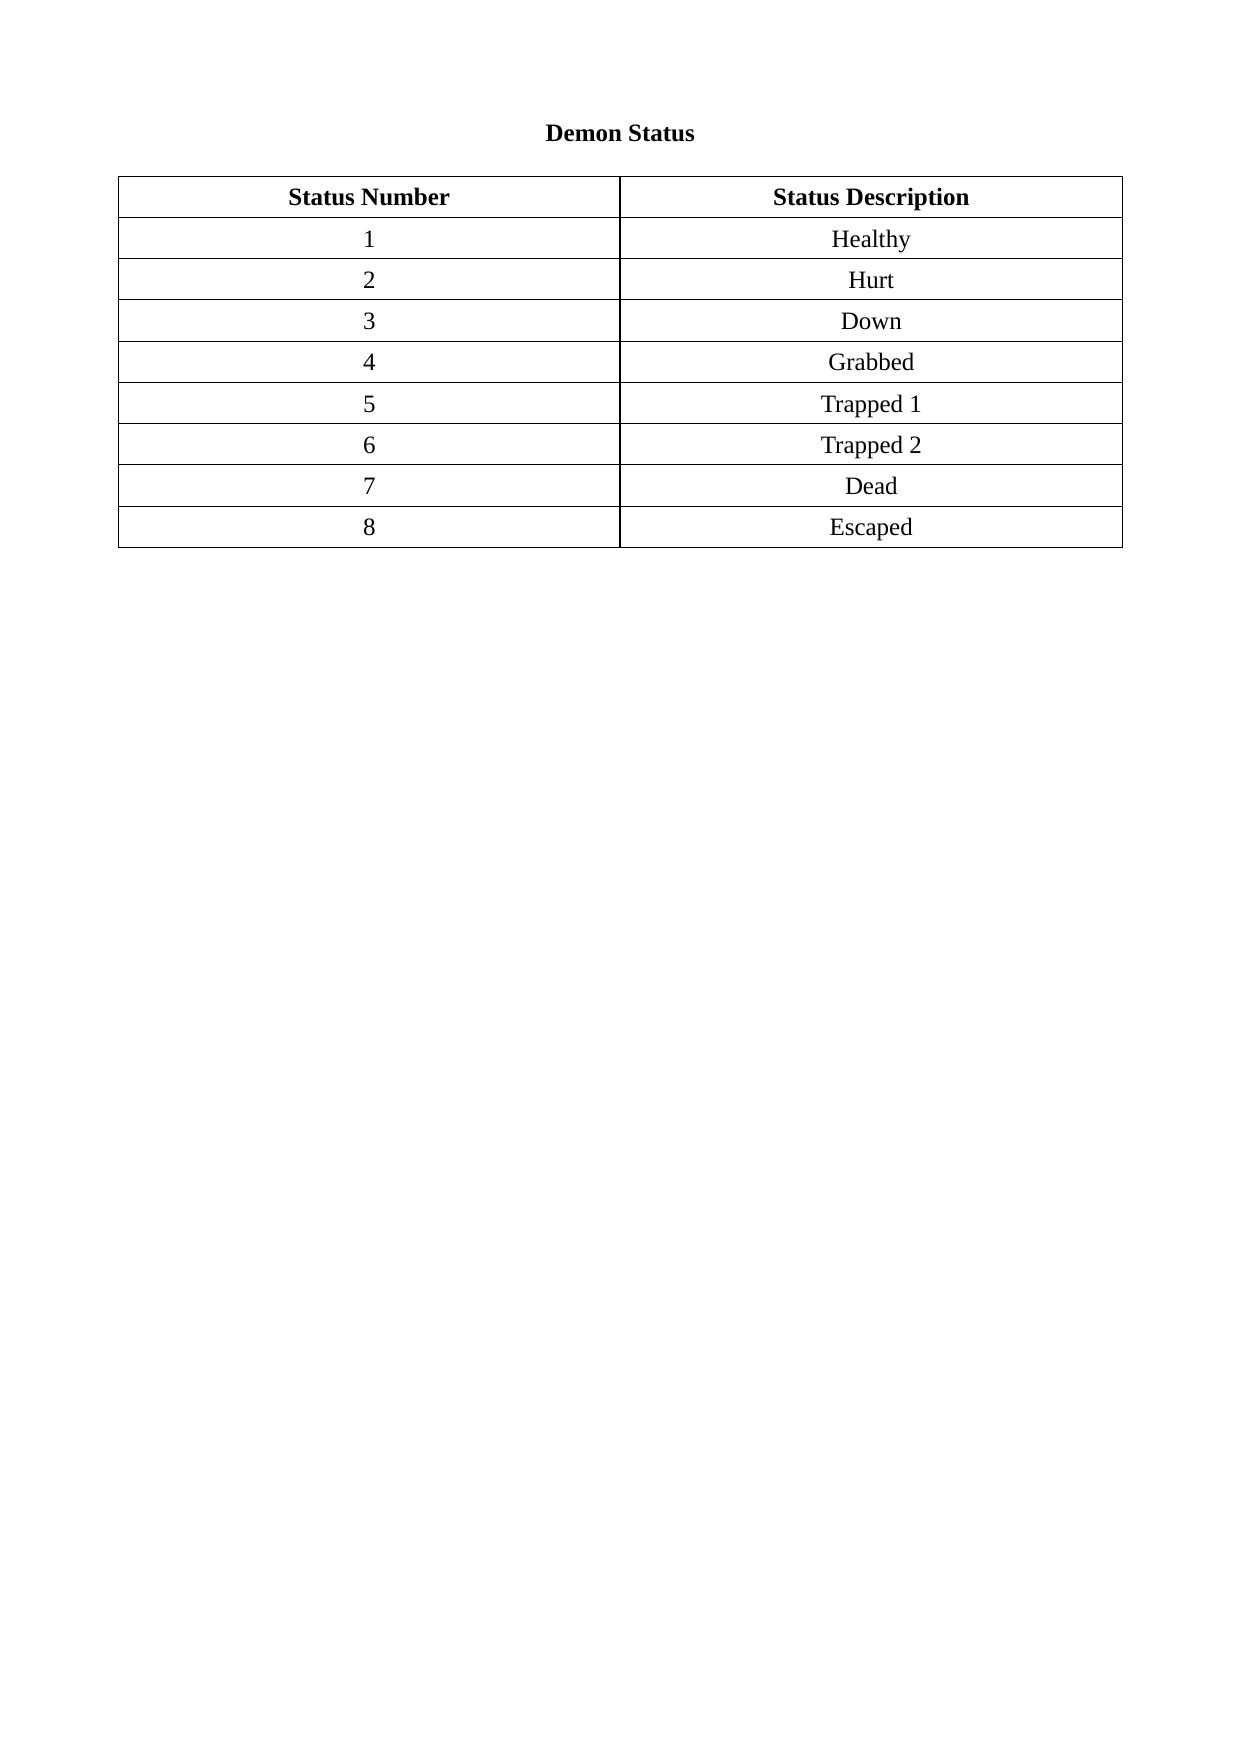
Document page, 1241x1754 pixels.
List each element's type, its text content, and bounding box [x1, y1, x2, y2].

text Demon Status [118, 118, 1122, 147]
table_cell 4 [119, 342, 619, 382]
table_header Status Description [621, 177, 1122, 217]
table_cell Hurt [621, 259, 1122, 299]
table_header Status Number [119, 177, 619, 217]
table_cell 7 [119, 465, 619, 506]
table_cell 2 [119, 259, 619, 299]
table_cell Grabbed [621, 342, 1122, 382]
table_cell Down [621, 300, 1122, 341]
table_cell Escaped [621, 507, 1122, 547]
table_cell 6 [119, 424, 619, 464]
table_cell Trapped 1 [621, 383, 1122, 423]
table_cell 1 [119, 218, 619, 258]
table_cell Trapped 2 [621, 424, 1122, 464]
table_cell 3 [119, 300, 619, 341]
table_cell Dead [621, 465, 1122, 506]
table_cell 8 [119, 507, 619, 547]
table_cell 5 [119, 383, 619, 423]
table_cell Healthy [621, 218, 1122, 258]
